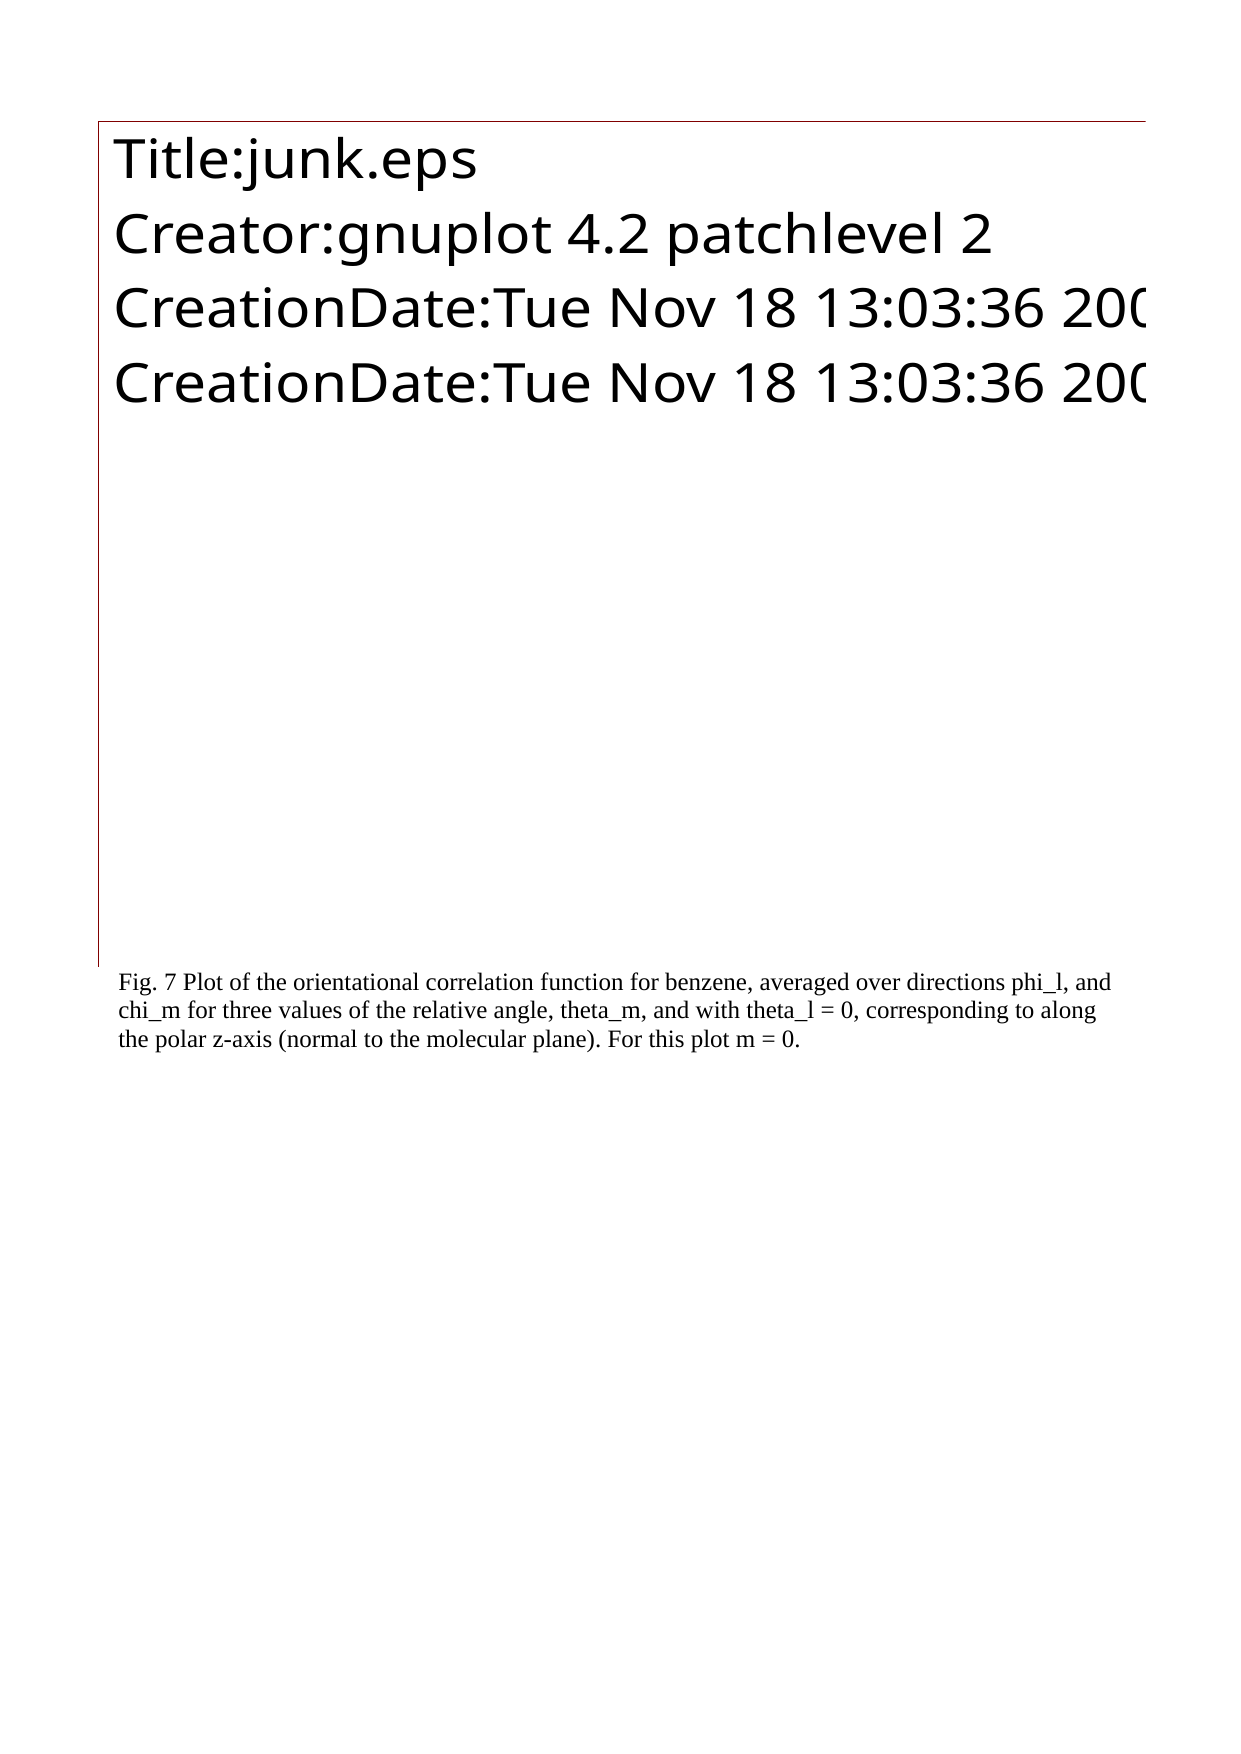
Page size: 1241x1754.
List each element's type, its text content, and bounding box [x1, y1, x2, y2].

text Fig. 7 Plot of the orientational correlation function for benzene, averaged over directions phi_l, and chi_m for three values of the relative angle, theta_m, and with theta_l = 0, corresponding to along the polar z-axis (normal to the molecular plane). For this plot m = 0. [118, 122, 1122, 1053]
